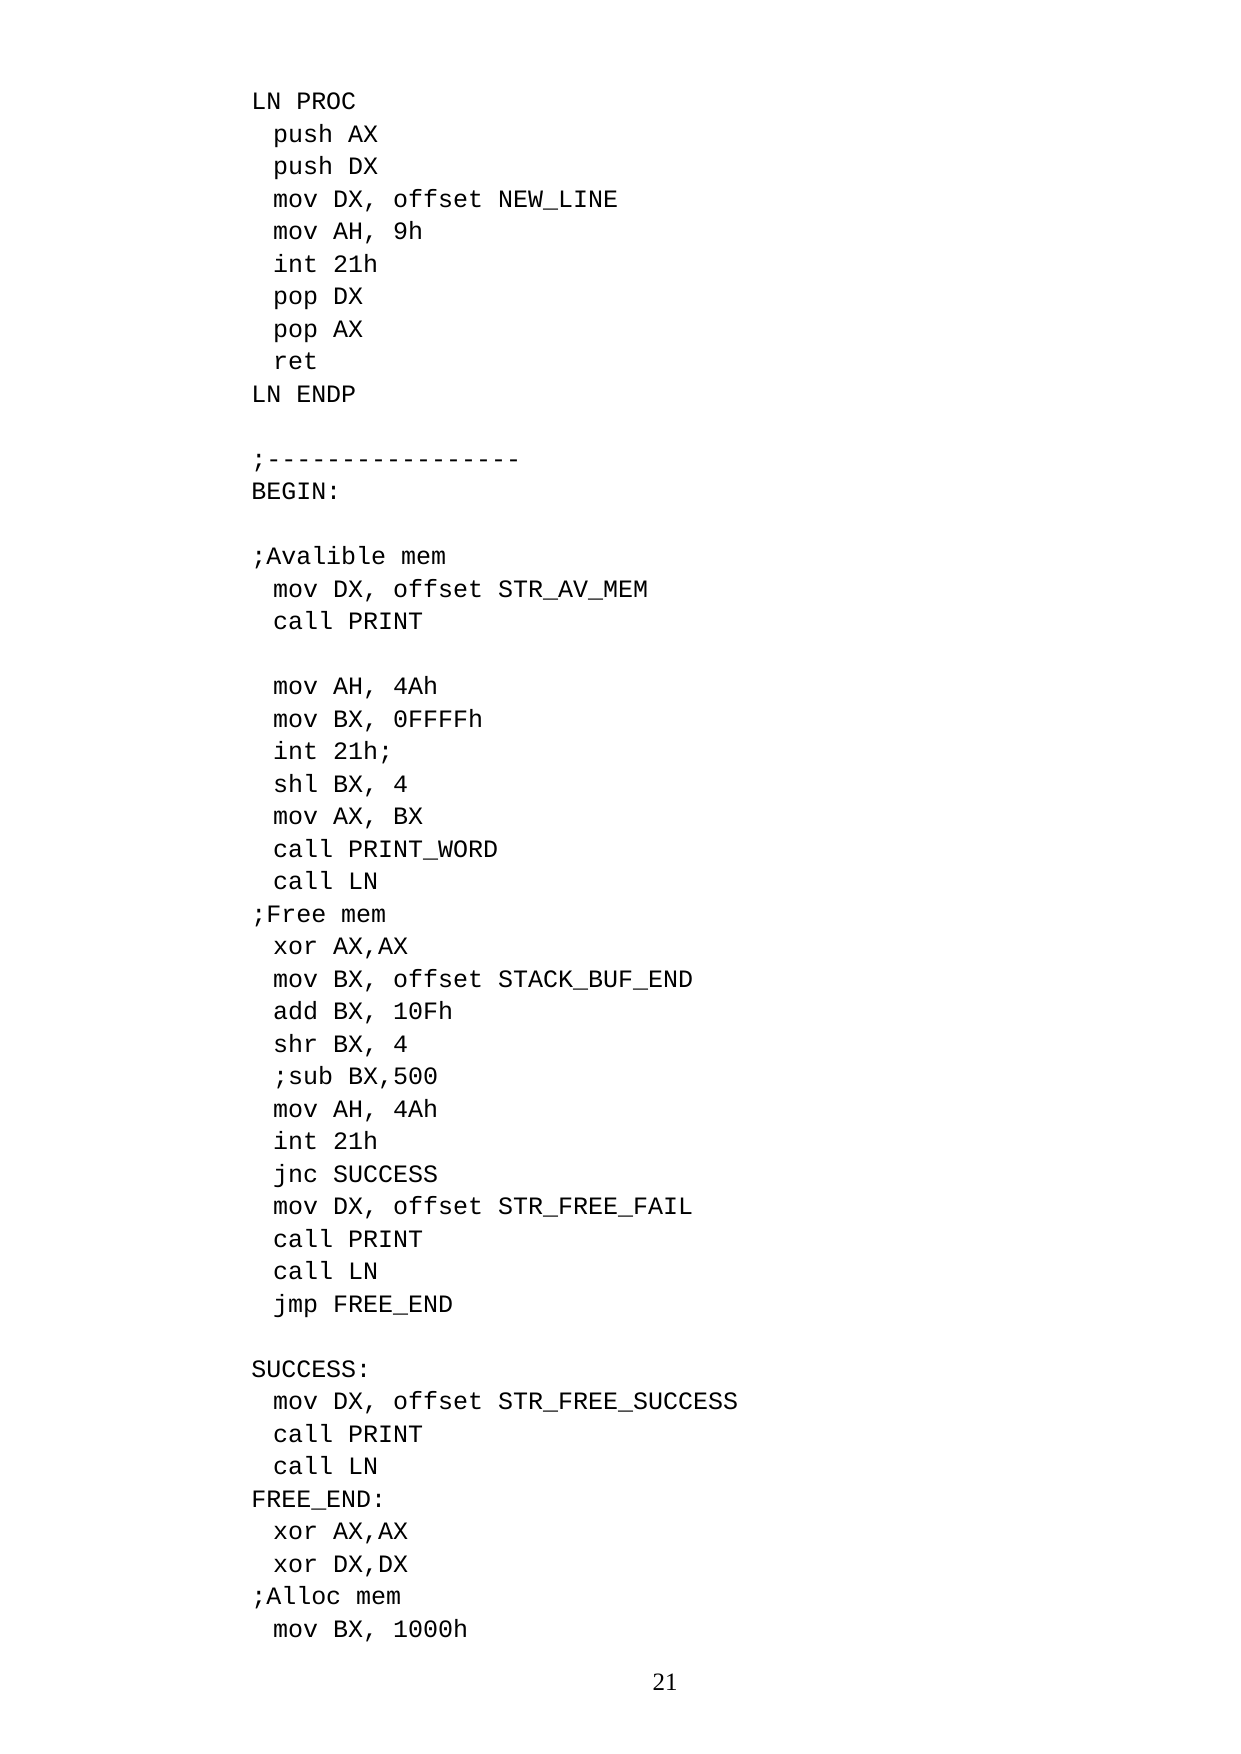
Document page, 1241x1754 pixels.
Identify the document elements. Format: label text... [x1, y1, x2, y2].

text mov AX, BX [177, 804, 1152, 832]
text call PRINT [177, 1226, 1152, 1254]
text xor AX,AX [177, 1519, 1152, 1547]
text push DX [177, 154, 1152, 182]
text xor AX,AX [177, 934, 1152, 962]
text int 21h [177, 251, 1152, 279]
text call LN [177, 869, 1152, 897]
text LN PROC [177, 89, 1152, 117]
text mov DX, offset STR_AV_MEM [177, 576, 1152, 604]
text jmp FREE_END [177, 1291, 1152, 1319]
text SUCCESS: [177, 1356, 1152, 1384]
text mov AH, 4Ah [177, 674, 1152, 702]
text mov DX, offset NEW_LINE [177, 186, 1152, 214]
text call LN [177, 1454, 1152, 1482]
text ;Avalible mem [177, 544, 1152, 572]
text mov AH, 4Ah [177, 1096, 1152, 1124]
text mov BX, 0FFFFh [177, 706, 1152, 734]
text int 21h [177, 1129, 1152, 1157]
text jnc SUCCESS [177, 1161, 1152, 1189]
text call PRINT [177, 609, 1152, 637]
text pop DX [177, 284, 1152, 312]
text LN ENDP [177, 381, 1152, 409]
text ;sub BX,500 [177, 1064, 1152, 1092]
text ret [177, 349, 1152, 377]
text mov DX, offset STR_FREE_SUCCESS [177, 1389, 1152, 1417]
text ;Alloc mem [177, 1584, 1152, 1612]
text mov DX, offset STR_FREE_FAIL [177, 1194, 1152, 1222]
text add BX, 10Fh [177, 999, 1152, 1027]
text xor DX,DX [177, 1551, 1152, 1579]
text call LN [177, 1259, 1152, 1287]
text call PRINT [177, 1421, 1152, 1449]
text int 21h; [177, 739, 1152, 767]
text call PRINT_WORD [177, 836, 1152, 864]
text mov BX, 1000h [177, 1616, 1152, 1644]
text ;Free mem [177, 901, 1152, 929]
text BEGIN: [177, 479, 1152, 507]
text shl BX, 4 [177, 771, 1152, 799]
text pop AX [177, 316, 1152, 344]
text push AX [177, 121, 1152, 149]
text FREE_END: [177, 1486, 1152, 1514]
text ;----------------- [177, 446, 1152, 474]
text shr BX, 4 [177, 1031, 1152, 1059]
text mov AH, 9h [177, 219, 1152, 247]
text mov BX, offset STACK_BUF_END [177, 966, 1152, 994]
